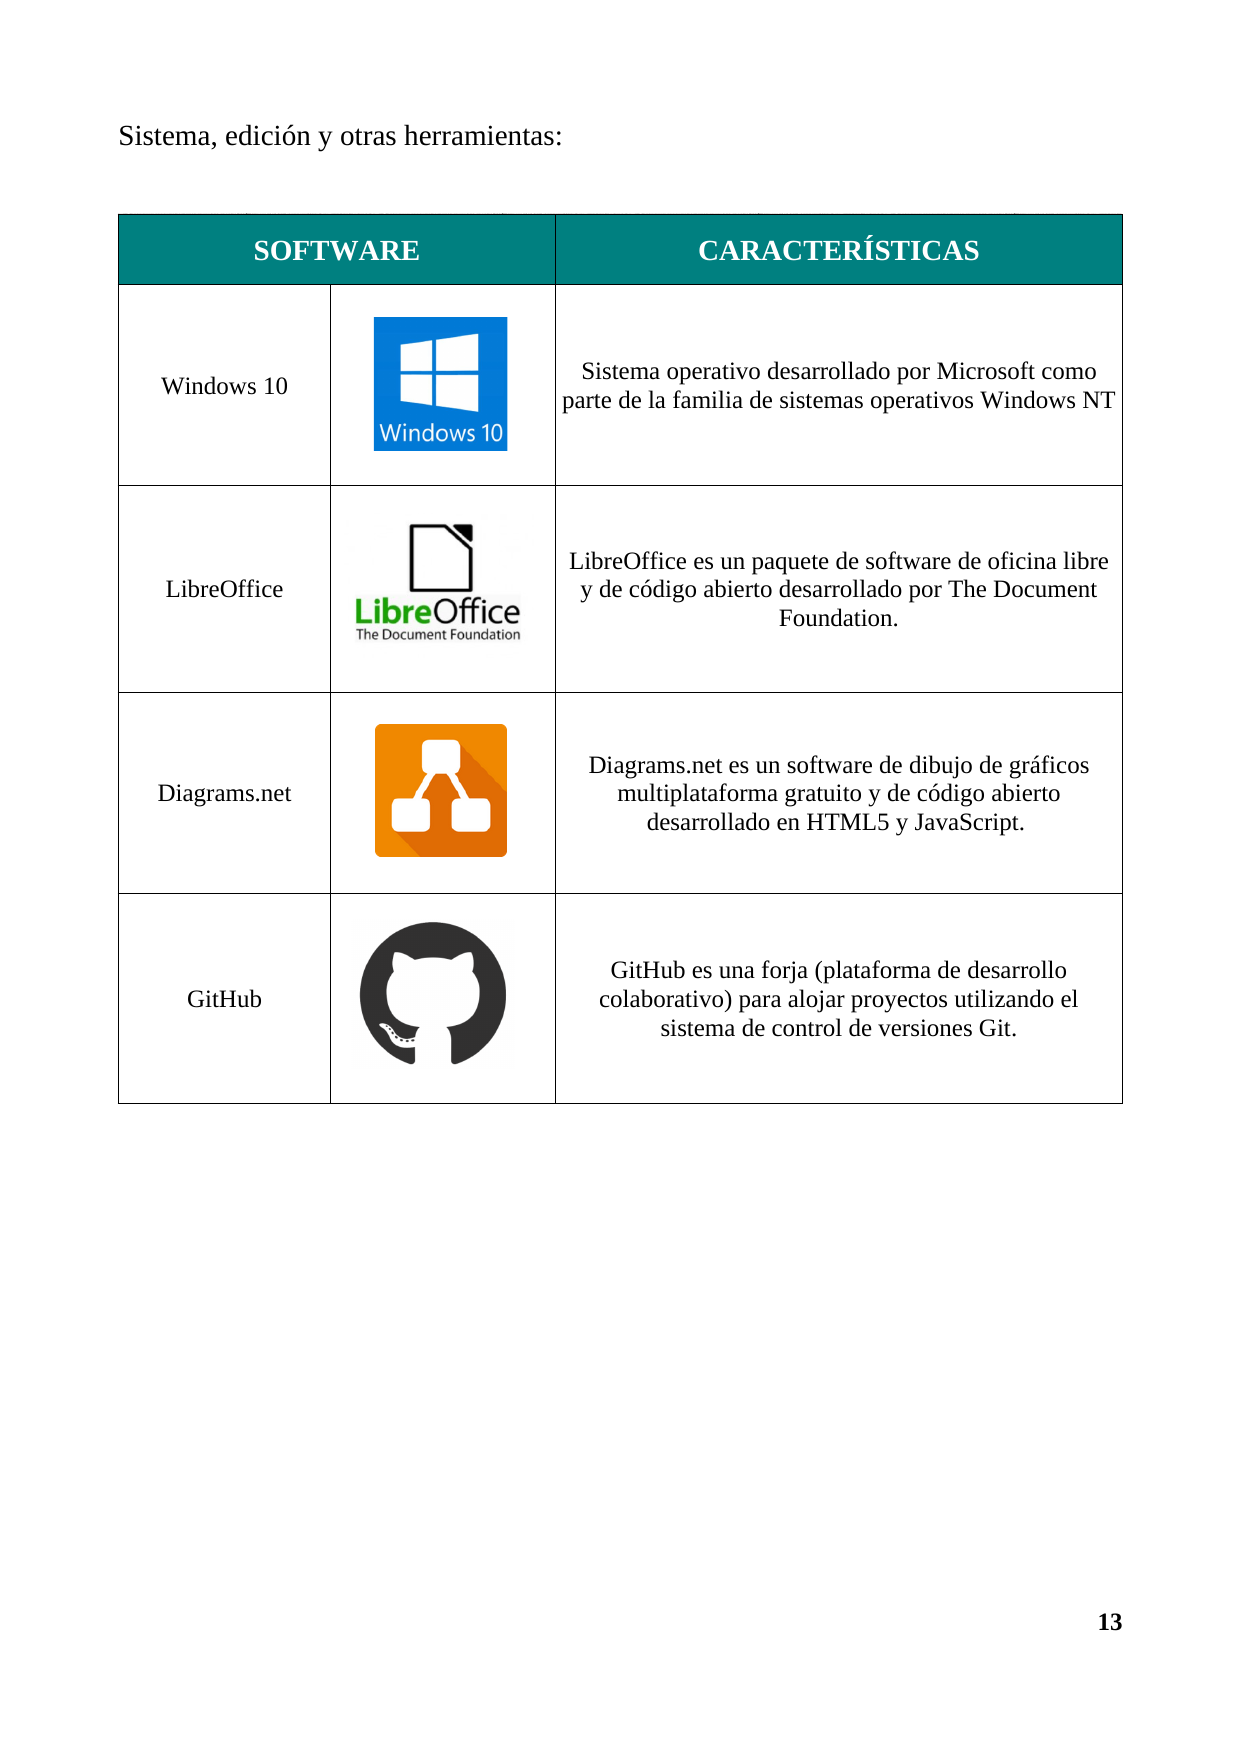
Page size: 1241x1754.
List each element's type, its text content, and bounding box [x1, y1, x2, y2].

picture [372, 722, 509, 859]
table_cell LibreOffice es un paquete de software de oficina libre y de código abierto desarrollado por The Document Foundation. [556, 486, 1122, 692]
picture [343, 513, 534, 658]
table_cell Diagrams.net [119, 693, 330, 893]
table_cell Windows 10 [119, 285, 330, 485]
picture [351, 919, 516, 1069]
table_cell [331, 693, 555, 893]
table_cell [331, 486, 555, 692]
table_cell Diagrams.net es un software de dibujo de gráficos multiplataforma gratuito y de código abierto desarrollado en HTML5 y JavaScript. [556, 693, 1122, 893]
table_header CARACTERÍSTICAS [556, 215, 1122, 284]
text Sistema, edición y otras herramientas: [118, 118, 1122, 152]
table_cell GitHub es una forja (plataforma de desarrollo colaborativo) para alojar proyectos utilizando el sistema de control de versiones Git. [556, 894, 1122, 1103]
table_cell LibreOffice [119, 486, 330, 692]
table_cell [331, 894, 555, 1103]
table_cell Sistema operativo desarrollado por Microsoft como parte de la familia de sistemas operativos Windows NT [556, 285, 1122, 485]
table_cell [331, 285, 555, 485]
table_header SOFTWARE [119, 215, 555, 284]
table_cell GitHub [119, 894, 330, 1103]
picture [373, 317, 508, 451]
